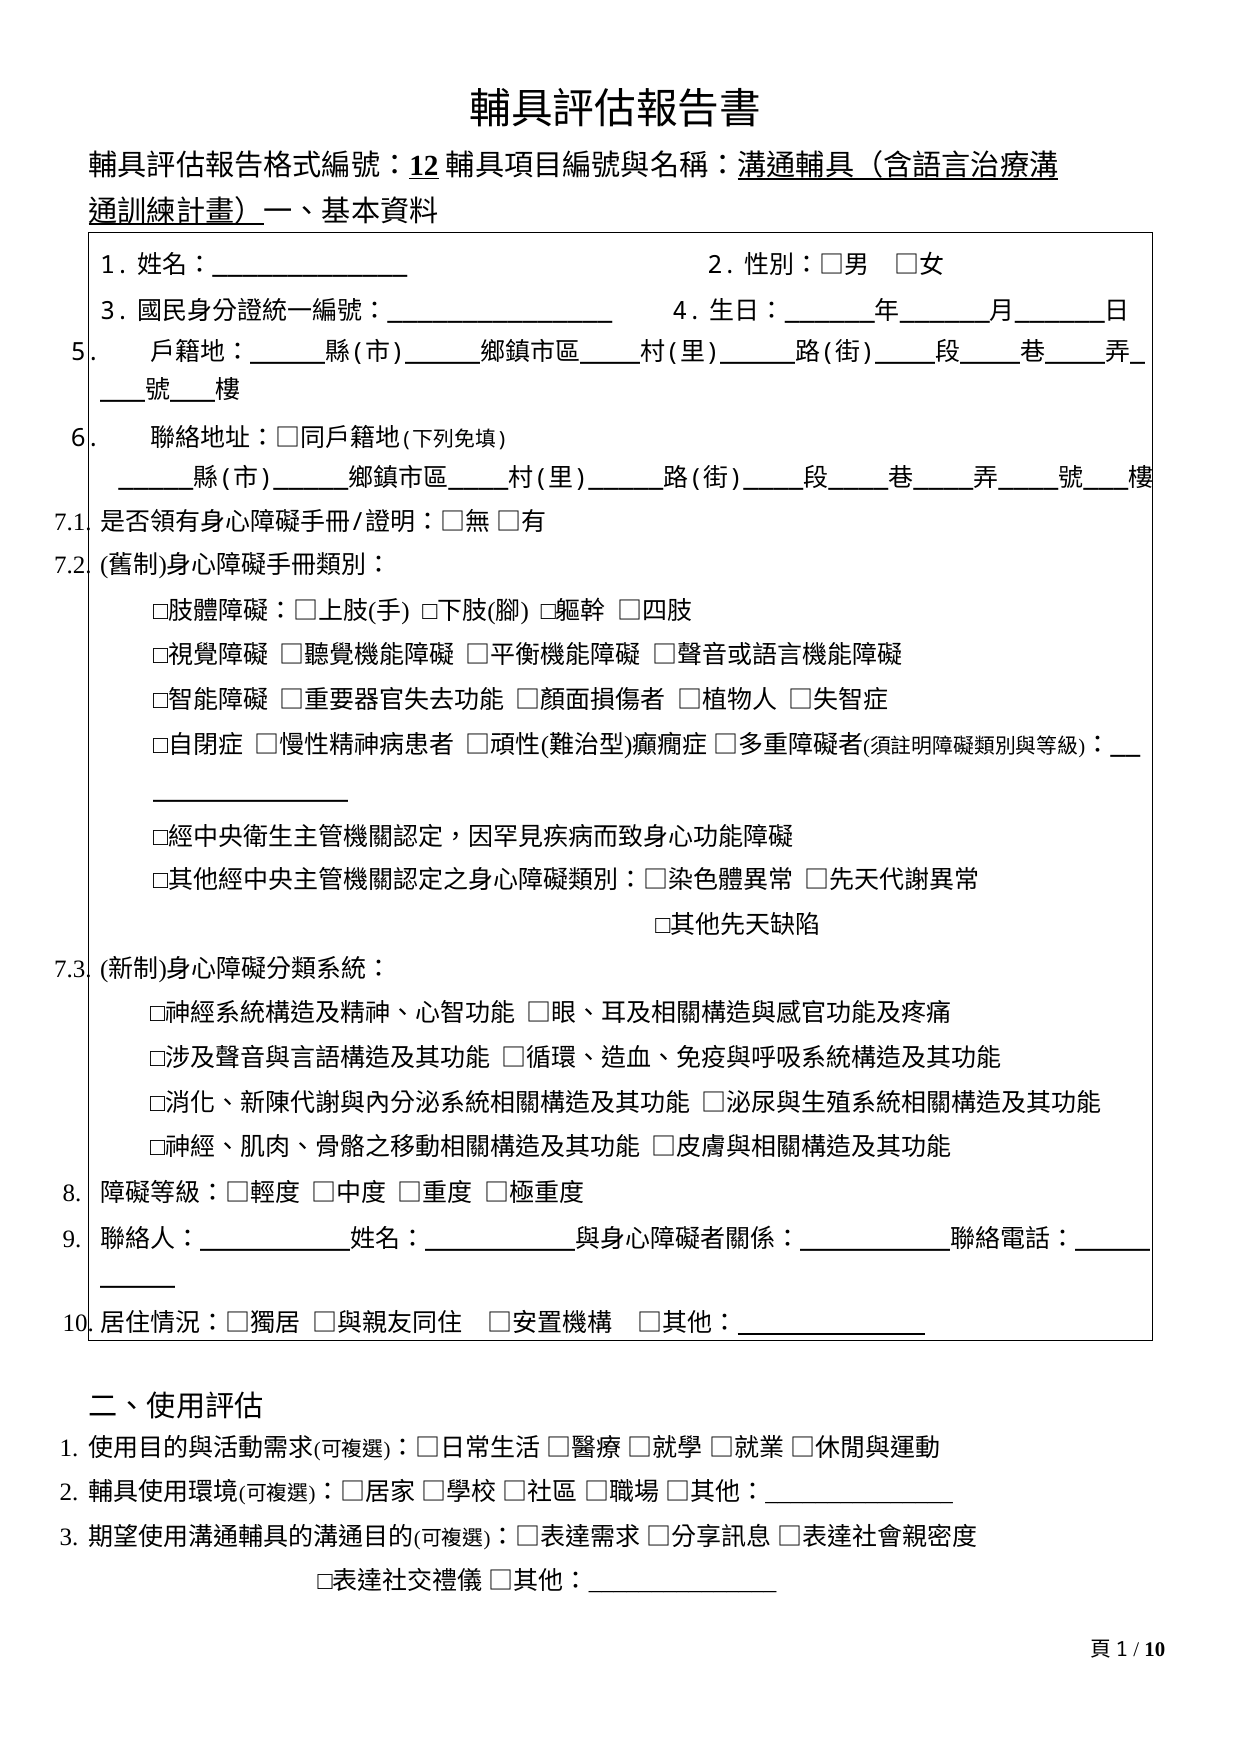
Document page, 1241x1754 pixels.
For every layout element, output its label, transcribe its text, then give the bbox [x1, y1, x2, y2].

text 輔具評估報告書 [89, 75, 1152, 135]
list 使用目的與活動需求(可複選)：□日常生活 □醫療 □就學 □就業 □休閒與運動 [59, 1427, 1152, 1464]
list 輔具使用環境(可複選)：□居家 □學校 □社區 □職場 □其他：_______________ [59, 1472, 1152, 1508]
table_header 1. 姓名：_____________ 2. 性別：□男 □女 3. 國民身分證統一編號：_______________ 4. 生日：______年______月______日 戶籍地：_____縣(市)_____鄉鎮市區____村(里)_____路(街)____段____巷____弄____號___樓 聯絡地址：□同戶籍地(下列免填) _____縣(市)_____鄉鎮市區____村(里)_____路(街)____段____巷____弄____號___樓 是否領有身心障礙手冊/證明：□無 □有 (舊制)身心障礙手冊類別： □肢體障礙：□上肢(手) □下肢(腳) □軀幹 □四肢 □視覺障礙 □聽覺機能障礙 □平衡機能障礙 □聲音或語言機能障礙 □智能障礙 □重要器官失去功能 □顏面損傷者 □植物人 □失智症 □自閉症 □慢性精神病患者 □頑性(難治型)癲癇症 □多重障礙者(須註明障礙類別與等級)：_______________ □經中央衛生主管機關認定，因罕見疾病而致身心功能障礙 □其他經中央主管機關認定之身心障礙類別：□染色體異常 □先天代謝異常 □其他先天缺陷 (新制)身心障礙分類系統： □神經系統構造及精神、心智功能 □眼、耳及相關構造與感官功能及疼痛 □涉及聲音與言語構造及其功能 □循環、造血、免疫與呼吸系統構造及其功能 □消化、新陳代謝與內分泌系統相關構造及其功能 □泌尿與生殖系統相關構造及其功能 □神經、肌肉、骨骼之移動相關構造及其功能 □皮膚與相關構造及其功能 障礙等級：□輕度 □中度 □重度 □極重度 聯絡人：__________姓名：__________與身心障礙者關係：__________聯絡電話：__________ 居住情況：□獨居 □與親友同住 □安置機構 □其他： [89, 233, 1152, 1340]
text 二、使用評估 [88, 1382, 1060, 1424]
text 輔具評估報告格式編號：12 輔具項目編號與名稱：溝通輔具（含語言治療溝通訓練計畫）一、基本資料 [88, 142, 1060, 229]
list 期望使用溝通輔具的溝通目的(可複選)：□表達需求 □分享訊息 □表達社會親密度 [59, 1516, 1152, 1552]
text □表達社交禮儀 □其他：_______________ [88, 1560, 1152, 1597]
